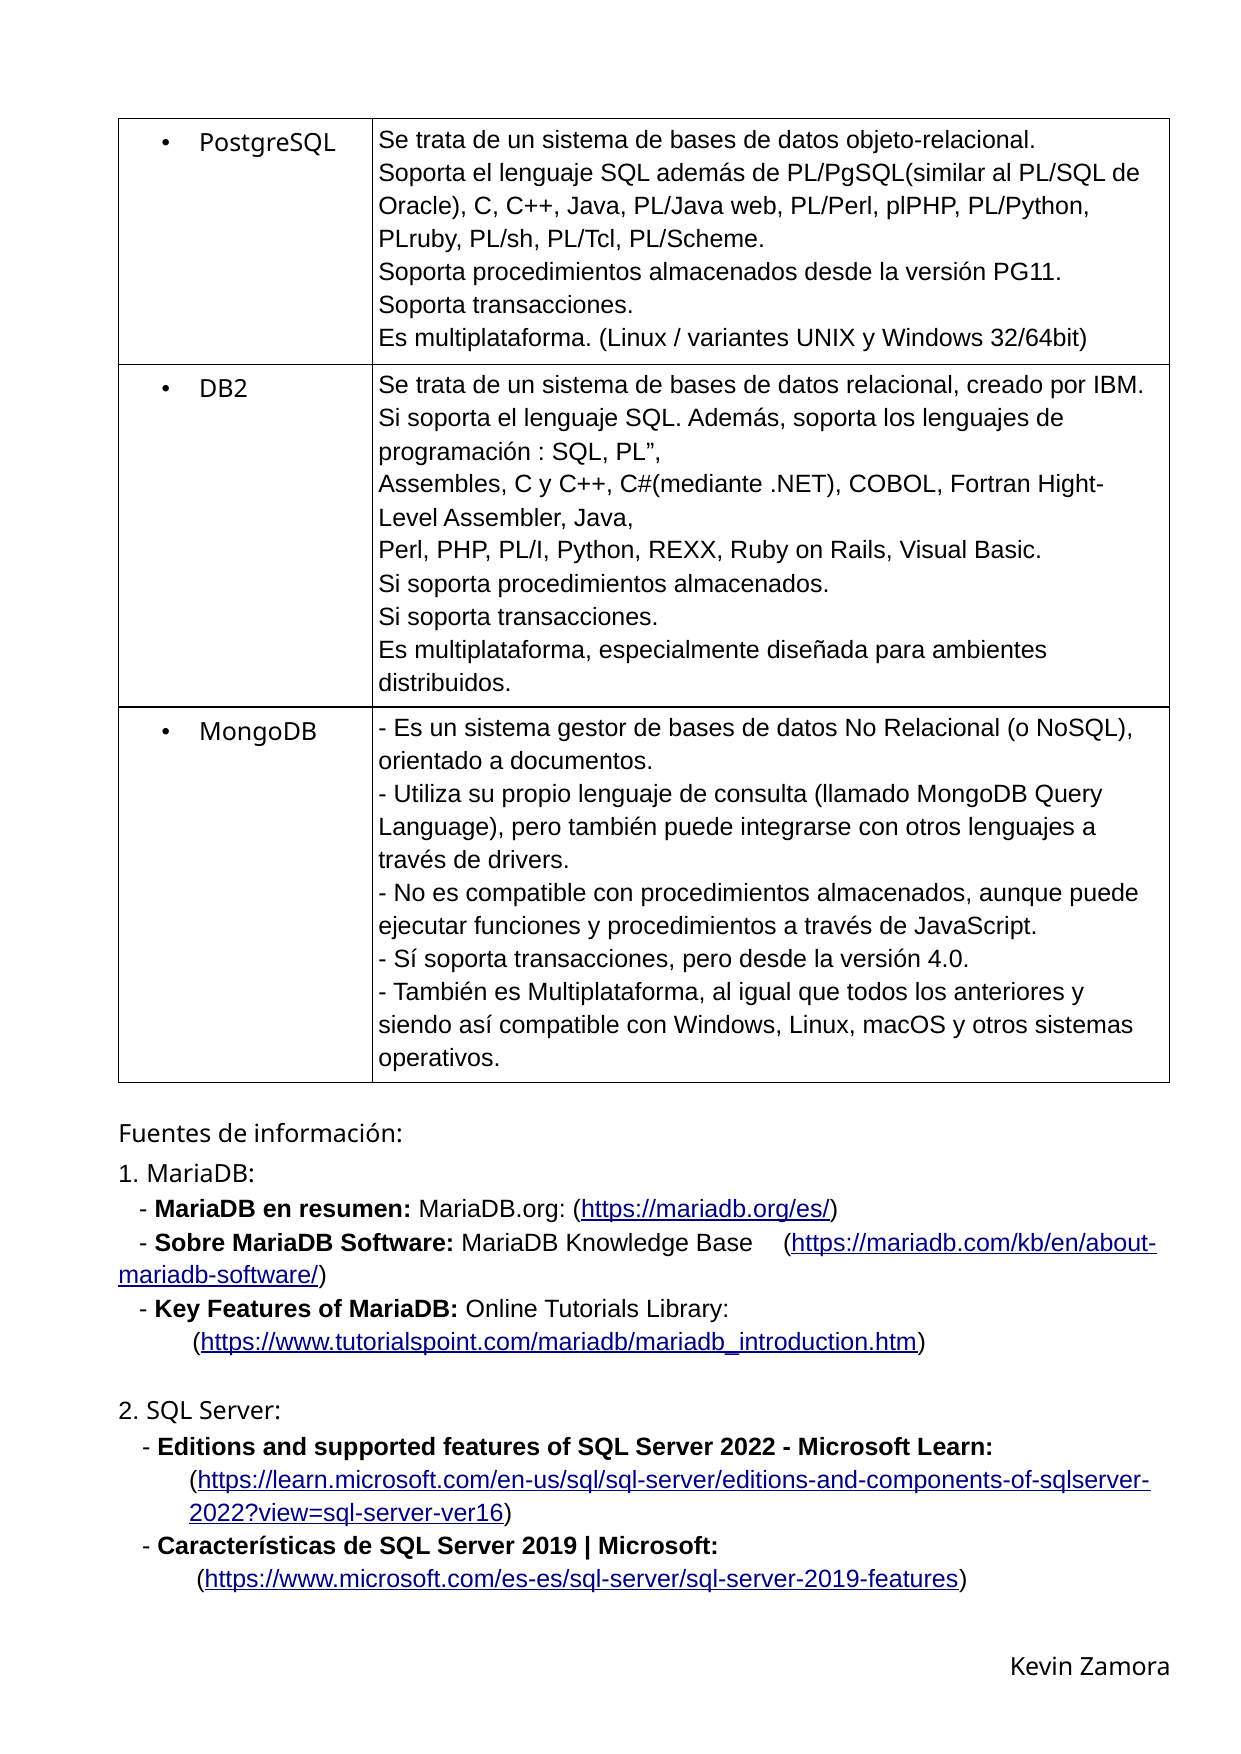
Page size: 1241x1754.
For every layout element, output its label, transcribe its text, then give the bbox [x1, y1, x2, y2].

text - Características de SQL Server 2019 | Microsoft: [142, 1531, 1170, 1559]
text - Sobre MariaDB Software: MariaDB Knowledge Base (https://mariadb.com/kb/en/about-mariadb-software/) [118, 1227, 1170, 1289]
table_cell - Es un sistema gestor de bases de datos No Relacional (o NoSQL), orientado a documentos. - Utiliza su propio lenguaje de consulta (llamado MongoDB Query Language), pero también puede integrarse con otros lenguajes a través de drivers. - No es compatible con procedimientos almacenados, aunque puede ejecutar funciones y procedimientos a través de JavaScript. - Sí soporta transacciones, pero desde la versión 4.0. - También es Multiplataforma, al igual que todos los anteriores y siendo así compatible con Windows, Linux, macOS y otros sistemas operativos. [373, 708, 1169, 1082]
text 2. SQL Server: [118, 1393, 1170, 1427]
text 1. MariaDB: [118, 1155, 1170, 1189]
text - MariaDB en resumen: MariaDB.org: (https://mariadb.org/es/) [118, 1194, 1170, 1223]
text (https://learn.microsoft.com/en-us/sql/sql-server/editions-and-components-of-sqlserver-2022?view=sql-server-ver16) [189, 1465, 1170, 1527]
table_cell DB2 [119, 365, 372, 706]
text - Editions and supported features of SQL Server 2022 - Microsoft Learn: [142, 1432, 1170, 1461]
table_cell Se trata de un sistema de bases de datos relacional, creado por IBM. Si soporta el lenguaje SQL. Además, soporta los lenguajes de programación : SQL, PL”, Assembles, C y C++, C#(mediante .NET), COBOL, Fortran Hight-Level Assembler, Java, Perl, PHP, PL/I, Python, REXX, Ruby on Rails, Visual Basic. Si soporta procedimientos almacenados. Si soporta transacciones. Es multiplataforma, especialmente diseñada para ambientes distribuidos. [373, 365, 1169, 706]
table_cell Se trata de un sistema de bases de datos objeto-relacional. Soporta el lenguaje SQL además de PL/PgSQL(similar al PL/SQL de Oracle), C, C++, Java, PL/Java web, PL/Perl, plPHP, PL/Python, PLruby, PL/sh, PL/Tcl, PL/Scheme. Soporta procedimientos almacenados desde la versión PG11. Soporta transacciones. Es multiplataforma. (Linux / variantes UNIX y Windows 32/64bit) [373, 119, 1169, 364]
text - Key Features of MariaDB: Online Tutorials Library: (https://www.tutorialspoint.com/mariadb/mariadb_introduction.htm) [118, 1293, 1170, 1355]
text Fuentes de información: [118, 1116, 1170, 1150]
table_cell PostgreSQL [119, 119, 372, 364]
table_cell MongoDB [119, 708, 372, 1082]
text (https://www.microsoft.com/es-es/sql-server/sql-server-2019-features) [189, 1564, 1170, 1593]
